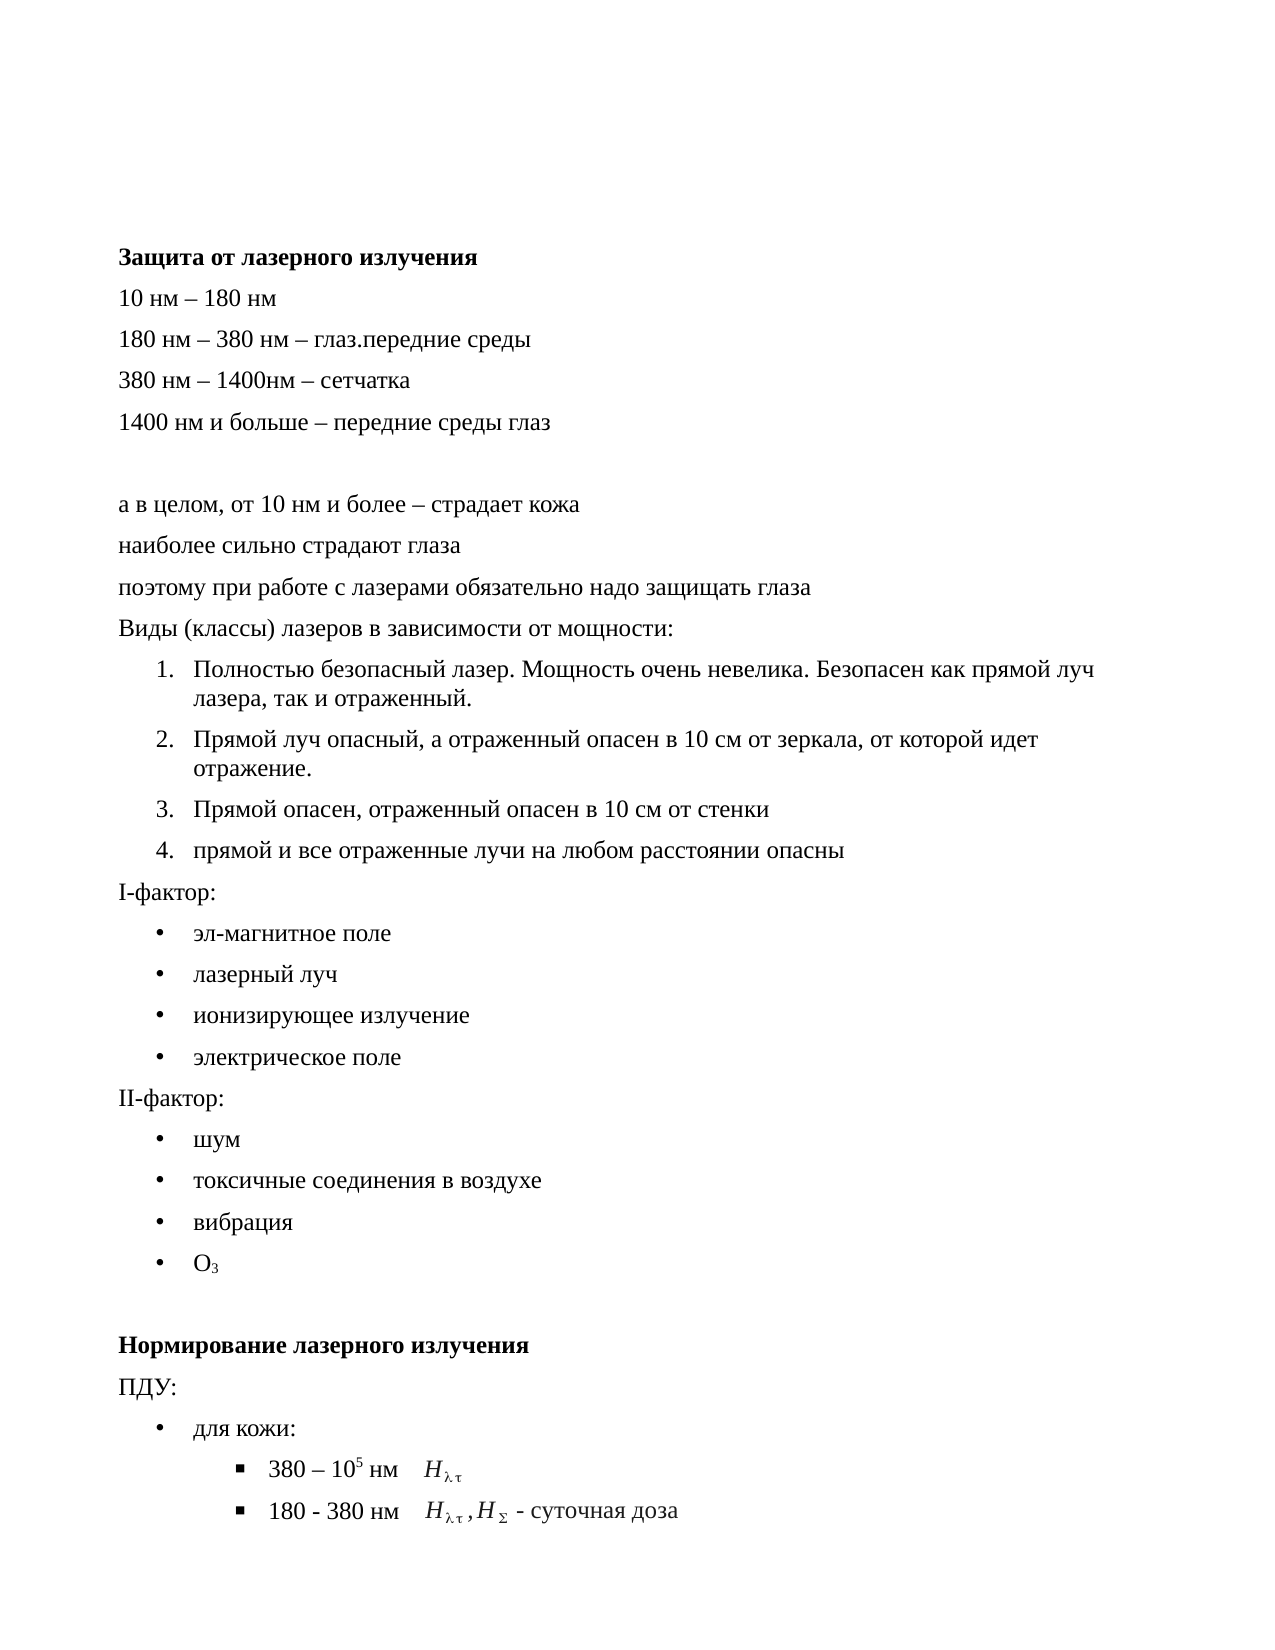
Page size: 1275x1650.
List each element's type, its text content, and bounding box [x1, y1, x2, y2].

list лазерный луч [156, 959, 1157, 988]
text Виды (классы) лазеров в зависимости от мощности: [118, 613, 1157, 642]
text II-фактор: [118, 1083, 1157, 1112]
list токсичные соединения в воздухе [156, 1166, 1157, 1194]
text Нормирование лазерного излучения [118, 1331, 1157, 1359]
list Прямой опасен, отраженный опасен в 10 см от стенки [156, 794, 1157, 823]
list 380 – 105 нм [231, 1454, 1157, 1483]
text 180 нм – 380 нм – глаз.передние среды [118, 324, 1157, 353]
list О3 [156, 1248, 1157, 1277]
text Защита от лазерного излучения [118, 242, 1157, 271]
text 10 нм – 180 нм [118, 283, 1157, 312]
list ионизирующее излучение [156, 1001, 1157, 1029]
list Прямой луч опасный, а отраженный опасен в 10 см от зеркала, от которой идет отражение. [156, 724, 1157, 782]
list эл-магнитное поле [156, 918, 1157, 947]
text I-фактор: [118, 877, 1157, 906]
text наиболее сильно страдают глаза [118, 531, 1157, 559]
list 180 - 380 нм [231, 1496, 1157, 1525]
text а в целом, от 10 нм и более – страдает кожа [118, 489, 1157, 518]
list прямой и все отраженные лучи на любом расстоянии опасны [156, 836, 1157, 864]
text 380 нм – 1400нм – сетчатка [118, 366, 1157, 394]
list вибрация [156, 1207, 1157, 1236]
list электрическое поле [156, 1042, 1157, 1071]
text ПДУ: [118, 1372, 1157, 1401]
text 1400 нм и больше – передние среды глаз [118, 407, 1157, 436]
list для кожи: [156, 1413, 1157, 1442]
text поэтому при работе с лазерами обязательно надо защищать глаза [118, 572, 1157, 601]
list Полностью безопасный лазер. Мощность очень невелика. Безопасен как прямой луч лазера, так и отраженный. [156, 654, 1157, 712]
list шум [156, 1124, 1157, 1153]
